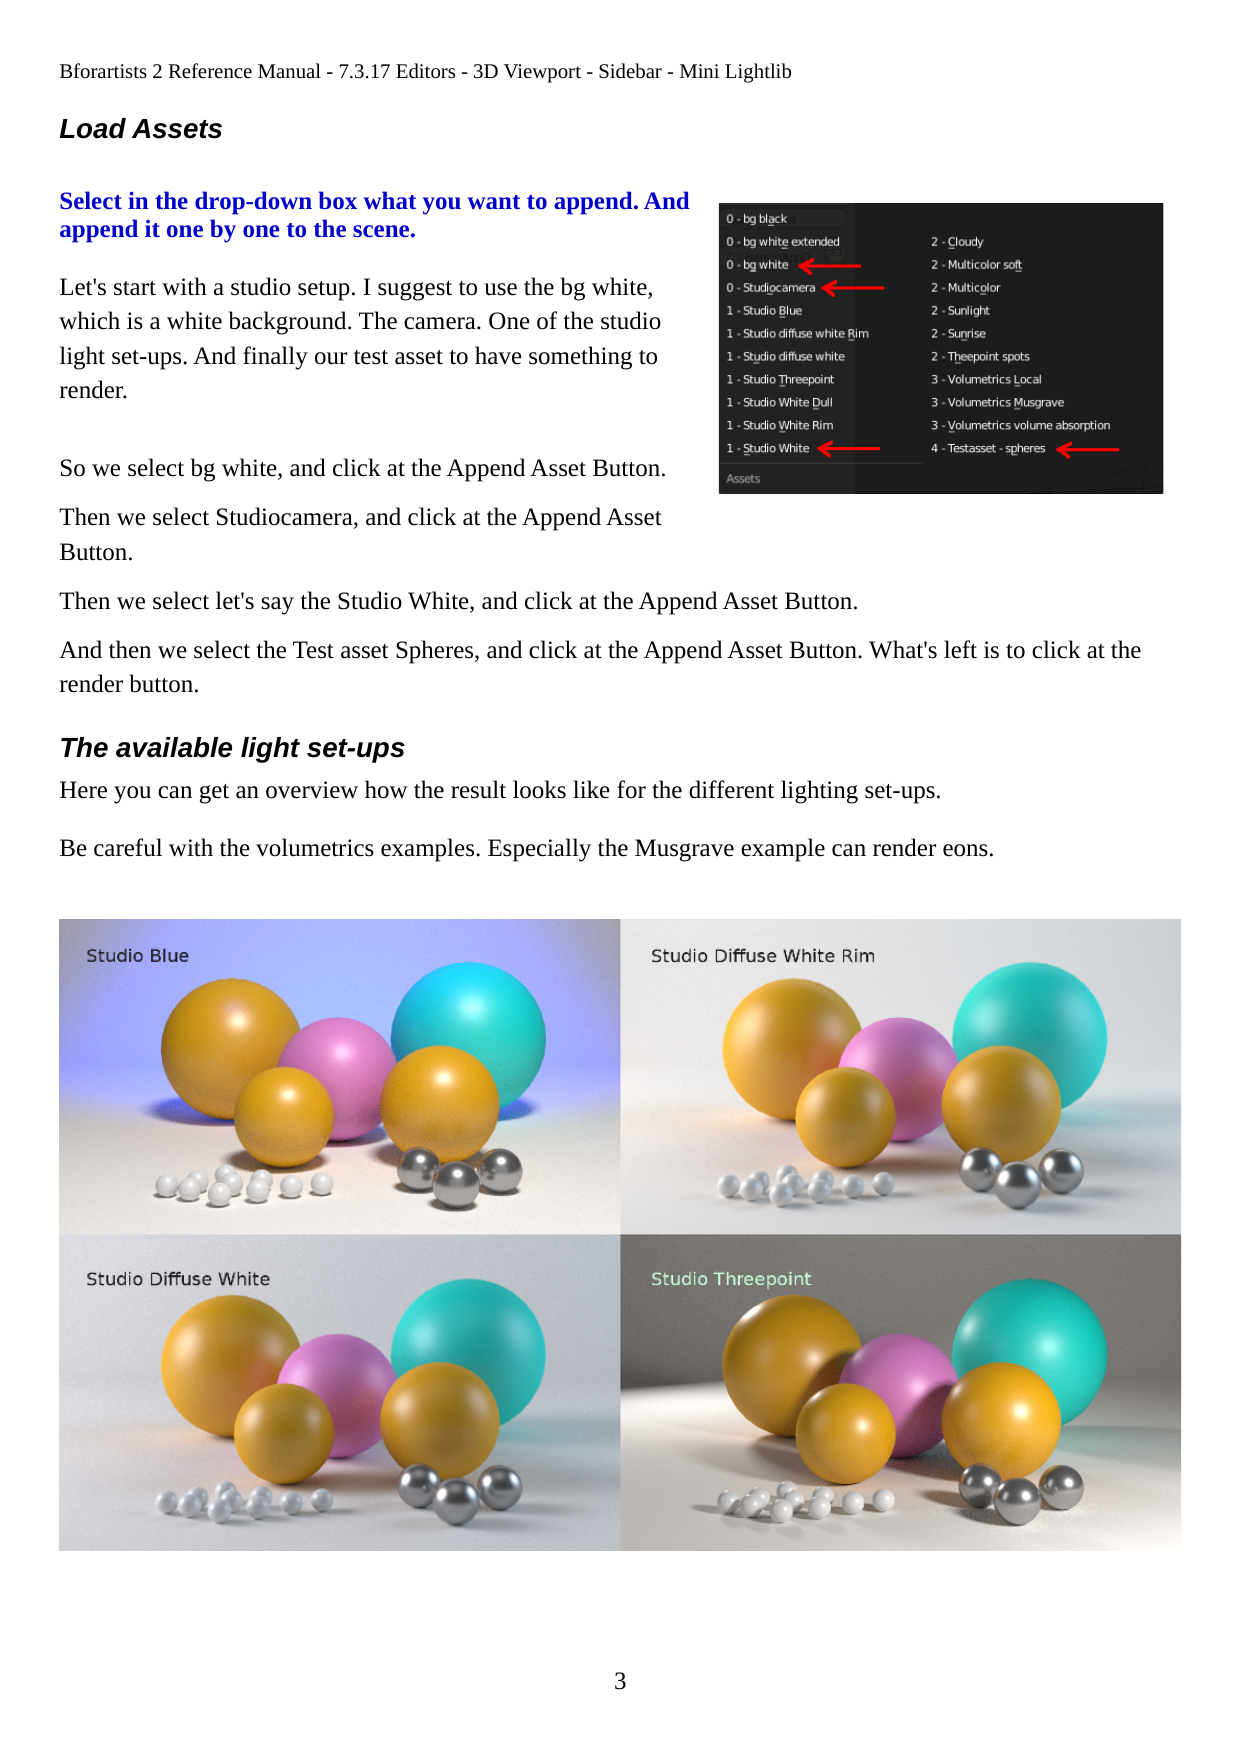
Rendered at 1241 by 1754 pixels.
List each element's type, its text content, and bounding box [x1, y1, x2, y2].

text Then we select Studiocamera, and click at the Append Asset Button. [59, 502, 1181, 566]
text So we select bg white, and click at the Append Asset Button. [59, 453, 718, 482]
picture [718, 203, 1164, 494]
text Then we select let's say the Studio White, and click at the Append Asset Button. [59, 586, 1181, 614]
text And then we select the Test asset Spheres, and click at the Append Asset Button. What's left is to click at the render button. [59, 635, 1181, 698]
subtitle The available light set-ups [59, 731, 1181, 763]
text Be careful with the volumetrics examples. Especially the Musgrave example can render eons. [59, 833, 1181, 862]
text Here you can get an overview how the result looks like for the different lighting set-ups. [59, 775, 1181, 804]
text Select in the drop-down box what you want to append. And append it one by one to the scene. [59, 186, 1181, 243]
subtitle Load Assets [59, 113, 1181, 144]
text Let's start with a studio setup. I suggest to use the bg white, which is a white background. The camera. One of the studio light set-ups. And finally our test asset to have something to render. [59, 272, 718, 404]
picture [59, 919, 1182, 1551]
